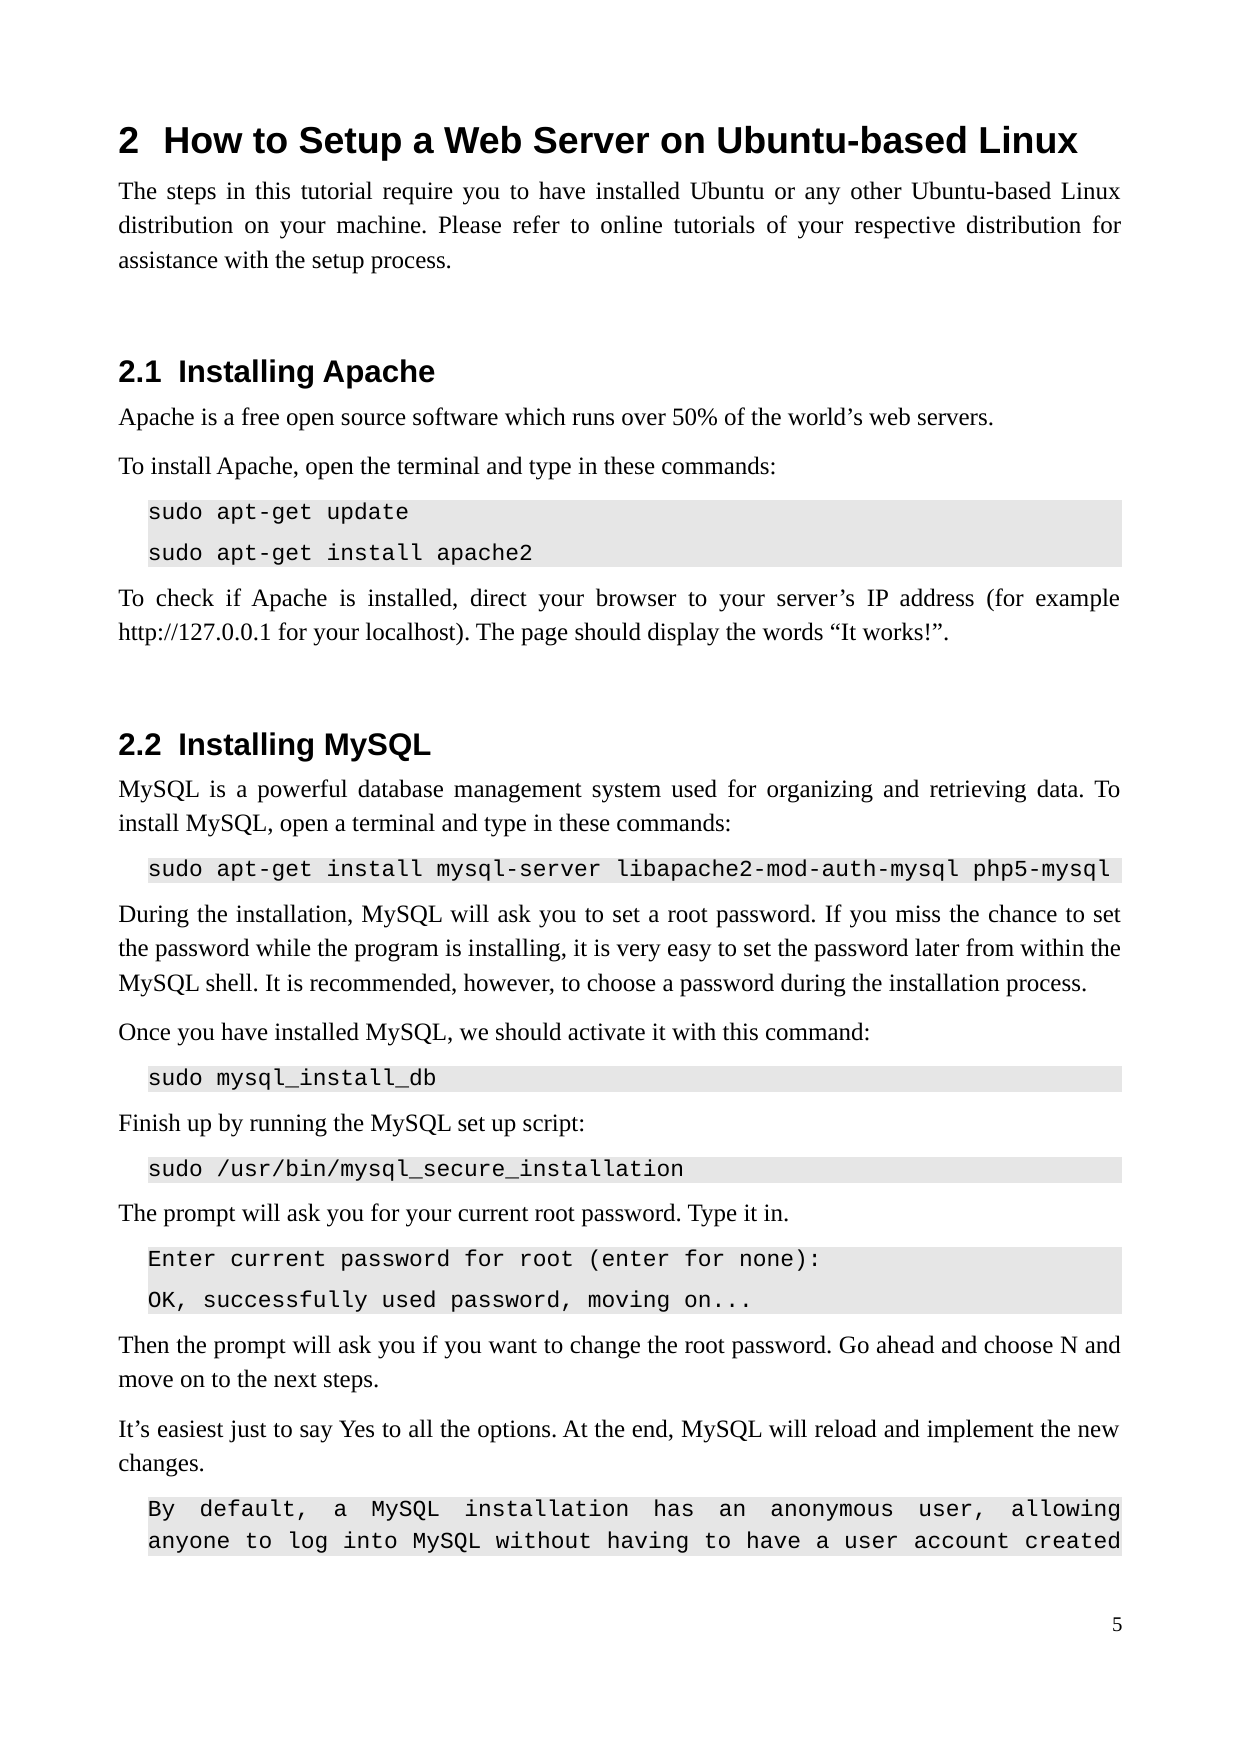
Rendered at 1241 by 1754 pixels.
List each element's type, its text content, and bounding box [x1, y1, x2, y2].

text OK, successfully used password, moving on... [148, 1289, 1122, 1314]
text Once you have installed MySQL, we should activate it with this command: [118, 1017, 1122, 1046]
text The steps in this tutorial require you to have installed Ubuntu or any other Ubuntu-based Linux distribution on your machine. Please refer to online tutorials of your respective distribution for assistance with the setup process. [118, 176, 1122, 274]
text Finish up by running the MySQL set up script: [118, 1108, 1122, 1136]
text It’s easiest just to say Yes to all the options. At the end, MySQL will reload and implement the new changes. [118, 1414, 1122, 1477]
text To install Apache, open the terminal and type in these commands: [118, 451, 1122, 480]
text By default, a MySQL installation has an anonymous user, allowing anyone to log into MySQL without having to have a user account created [148, 1497, 1122, 1556]
text Apache is a free open source software which runs over 50% of the world’s web servers. [118, 402, 1122, 430]
text Then the prompt will ask you if you want to change the root password. Go ahead and choose N and move on to the next steps. [118, 1330, 1122, 1393]
text sudo /usr/bin/mysql_secure_installation [148, 1157, 1122, 1183]
subtitle How to Setup a Web Server on Ubuntu-based Linux [118, 118, 1122, 161]
text Enter current password for root (enter for none): [148, 1247, 1122, 1273]
subtitle Installing MySQL [118, 726, 1122, 761]
text The prompt will ask you for your current root password. Type it in. [118, 1198, 1122, 1227]
text sudo apt-get update [148, 500, 1122, 526]
text sudo mysql_install_db [148, 1066, 1122, 1092]
text MySQL is a powerful database management system used for organizing and retrieving data. To install MySQL, open a terminal and type in these commands: [118, 774, 1122, 837]
subtitle Installing Apache [118, 353, 1122, 389]
text To check if Apache is installed, direct your browser to your server’s IP address (for example http://127.0.0.1 for your localhost). The page should display the words “It works!”. [118, 583, 1122, 646]
text sudo apt-get install apache2 [148, 541, 1122, 567]
text sudo apt-get install mysql-server libapache2-mod-auth-mysql php5-mysql [148, 858, 1122, 883]
text During the installation, MySQL will ask you to set a root password. If you miss the chance to set the password while the program is installing, it is very easy to set the password later from within the MySQL shell. It is recommended, however, to choose a password during the installation process. [118, 899, 1122, 997]
